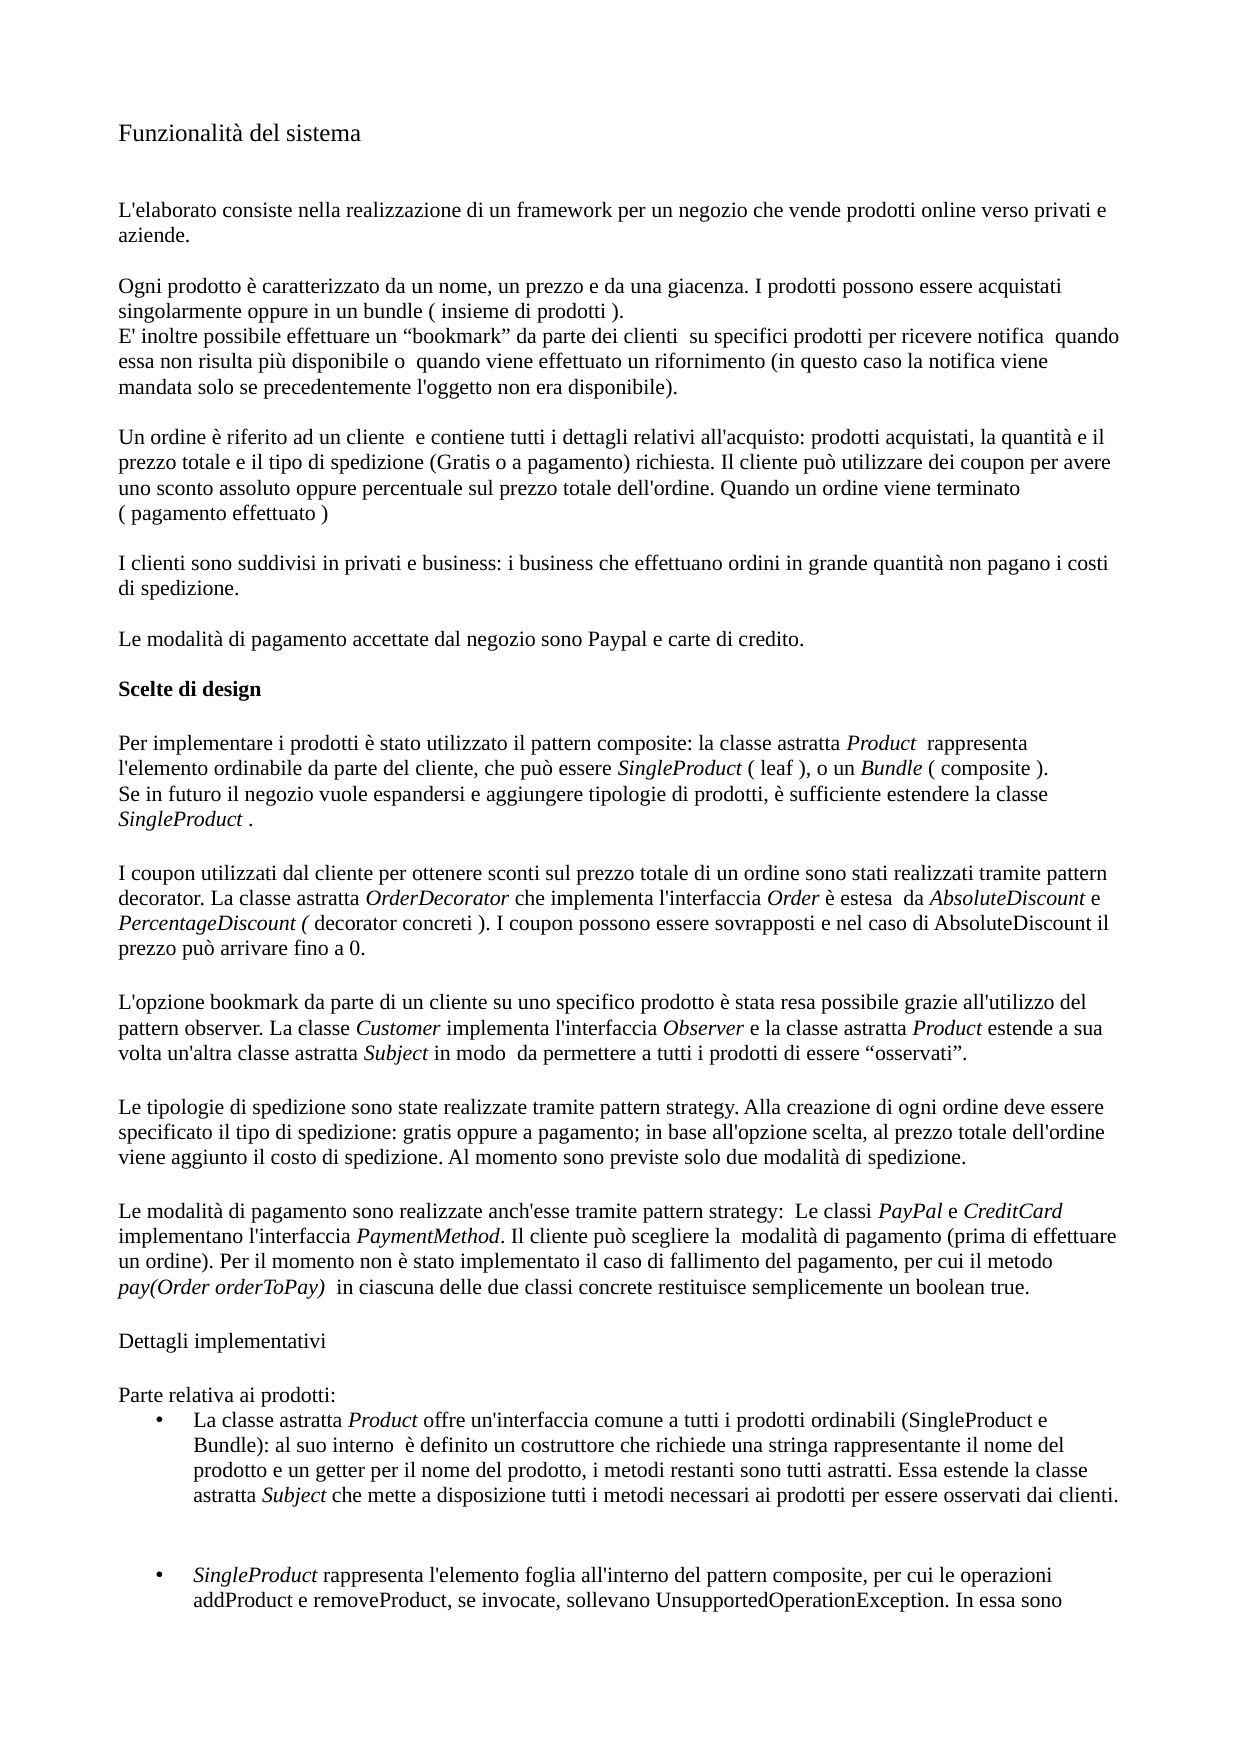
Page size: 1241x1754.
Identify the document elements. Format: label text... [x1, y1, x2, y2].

text I clienti sono suddivisi in privati e business: i business che effettuano ordini in grande quantità non pagano i costi di spedizione. [118, 550, 1122, 601]
text L'opzione bookmark da parte di un cliente su uno specifico prodotto è stata resa possibile grazie all'utilizzo del pattern observer. La classe Customer implementa l'interfaccia Observer e la classe astratta Product estende a sua volta un'altra classe astratta Subject in modo da permettere a tutti i prodotti di essere “osservati”. [118, 989, 1122, 1065]
text E' inoltre possibile effettuare un “bookmark” da parte dei clienti su specifici prodotti per ricevere notifica quando essa non risulta più disponibile o quando viene effettuato un rifornimento (in questo caso la notifica viene mandata solo se precedentemente l'oggetto non era disponibile). [118, 323, 1122, 399]
text Scelte di design [118, 676, 1122, 701]
text L'elaborato consiste nella realizzazione di un framework per un negozio che vende prodotti online verso privati e aziende. [118, 197, 1122, 248]
text Se in futuro il negozio vuole espandersi e aggiungere tipologie di prodotti, è sufficiente estendere la classe SingleProduct . [118, 781, 1122, 831]
text Dettagli implementativi [118, 1328, 1122, 1353]
list La classe astratta Product offre un'interfaccia comune a tutti i prodotti ordinabili (SingleProduct e Bundle): al suo interno è definito un costruttore che richiede una stringa rappresentante il nome del prodotto e un getter per il nome del prodotto, i metodi restanti sono tutti astratti. Essa estende la classe astratta Subject che mette a disposizione tutti i metodi necessari ai prodotti per essere osservati dai clienti. [156, 1407, 1122, 1508]
text Funzionalità del sistema [118, 118, 1122, 147]
text Le modalità di pagamento sono realizzate anch'esse tramite pattern strategy: Le classi PayPal e CreditCard implementano l'interfaccia PaymentMethod. Il cliente può scegliere la modalità di pagamento (prima di effettuare un ordine). Per il momento non è stato implementato il caso di fallimento del pagamento, per cui il metodo pay(Order orderToPay) in ciascuna delle due classi concrete restituisce semplicemente un boolean true. [118, 1198, 1122, 1299]
text Le tipologie di spedizione sono state realizzate tramite pattern strategy. Alla creazione di ogni ordine deve essere specificato il tipo di spedizione: gratis oppure a pagamento; in base all'opzione scelta, al prezzo totale dell'ordine viene aggiunto il costo di spedizione. Al momento sono previste solo due modalità di spedizione. [118, 1094, 1122, 1169]
text Un ordine è riferito ad un cliente e contiene tutti i dettagli relativi all'acquisto: prodotti acquistati, la quantità e il prezzo totale e il tipo di spedizione (Gratis o a pagamento) richiesta. Il cliente può utilizzare dei coupon per avere uno sconto assoluto oppure percentuale sul prezzo totale dell'ordine. Quando un ordine viene terminato ( pagamento effettuato ) [118, 424, 1122, 525]
text Parte relativa ai prodotti: [118, 1382, 1122, 1407]
list SingleProduct rappresenta l'elemento foglia all'interno del pattern composite, per cui le operazioni addProduct e removeProduct, se invocate, sollevano UnsupportedOperationException. In essa sono [156, 1562, 1122, 1612]
text Ogni prodotto è caratterizzato da un nome, un prezzo e da una giacenza. I prodotti possono essere acquistati singolarmente oppure in un bundle ( insieme di prodotti ). [118, 273, 1122, 323]
text Per implementare i prodotti è stato utilizzato il pattern composite: la classe astratta Product rappresenta l'elemento ordinabile da parte del cliente, che può essere SingleProduct ( leaf ), o un Bundle ( composite ). [118, 730, 1122, 781]
text I coupon utilizzati dal cliente per ottenere sconti sul prezzo totale di un ordine sono stati realizzati tramite pattern decorator. La classe astratta OrderDecorator che implementa l'interfaccia Order è estesa da AbsoluteDiscount e PercentageDiscount ( decorator concreti ). I coupon possono essere sovrapposti e nel caso di AbsoluteDiscount il prezzo può arrivare fino a 0. [118, 860, 1122, 961]
text Le modalità di pagamento accettate dal negozio sono Paypal e carte di credito. [118, 626, 1122, 651]
